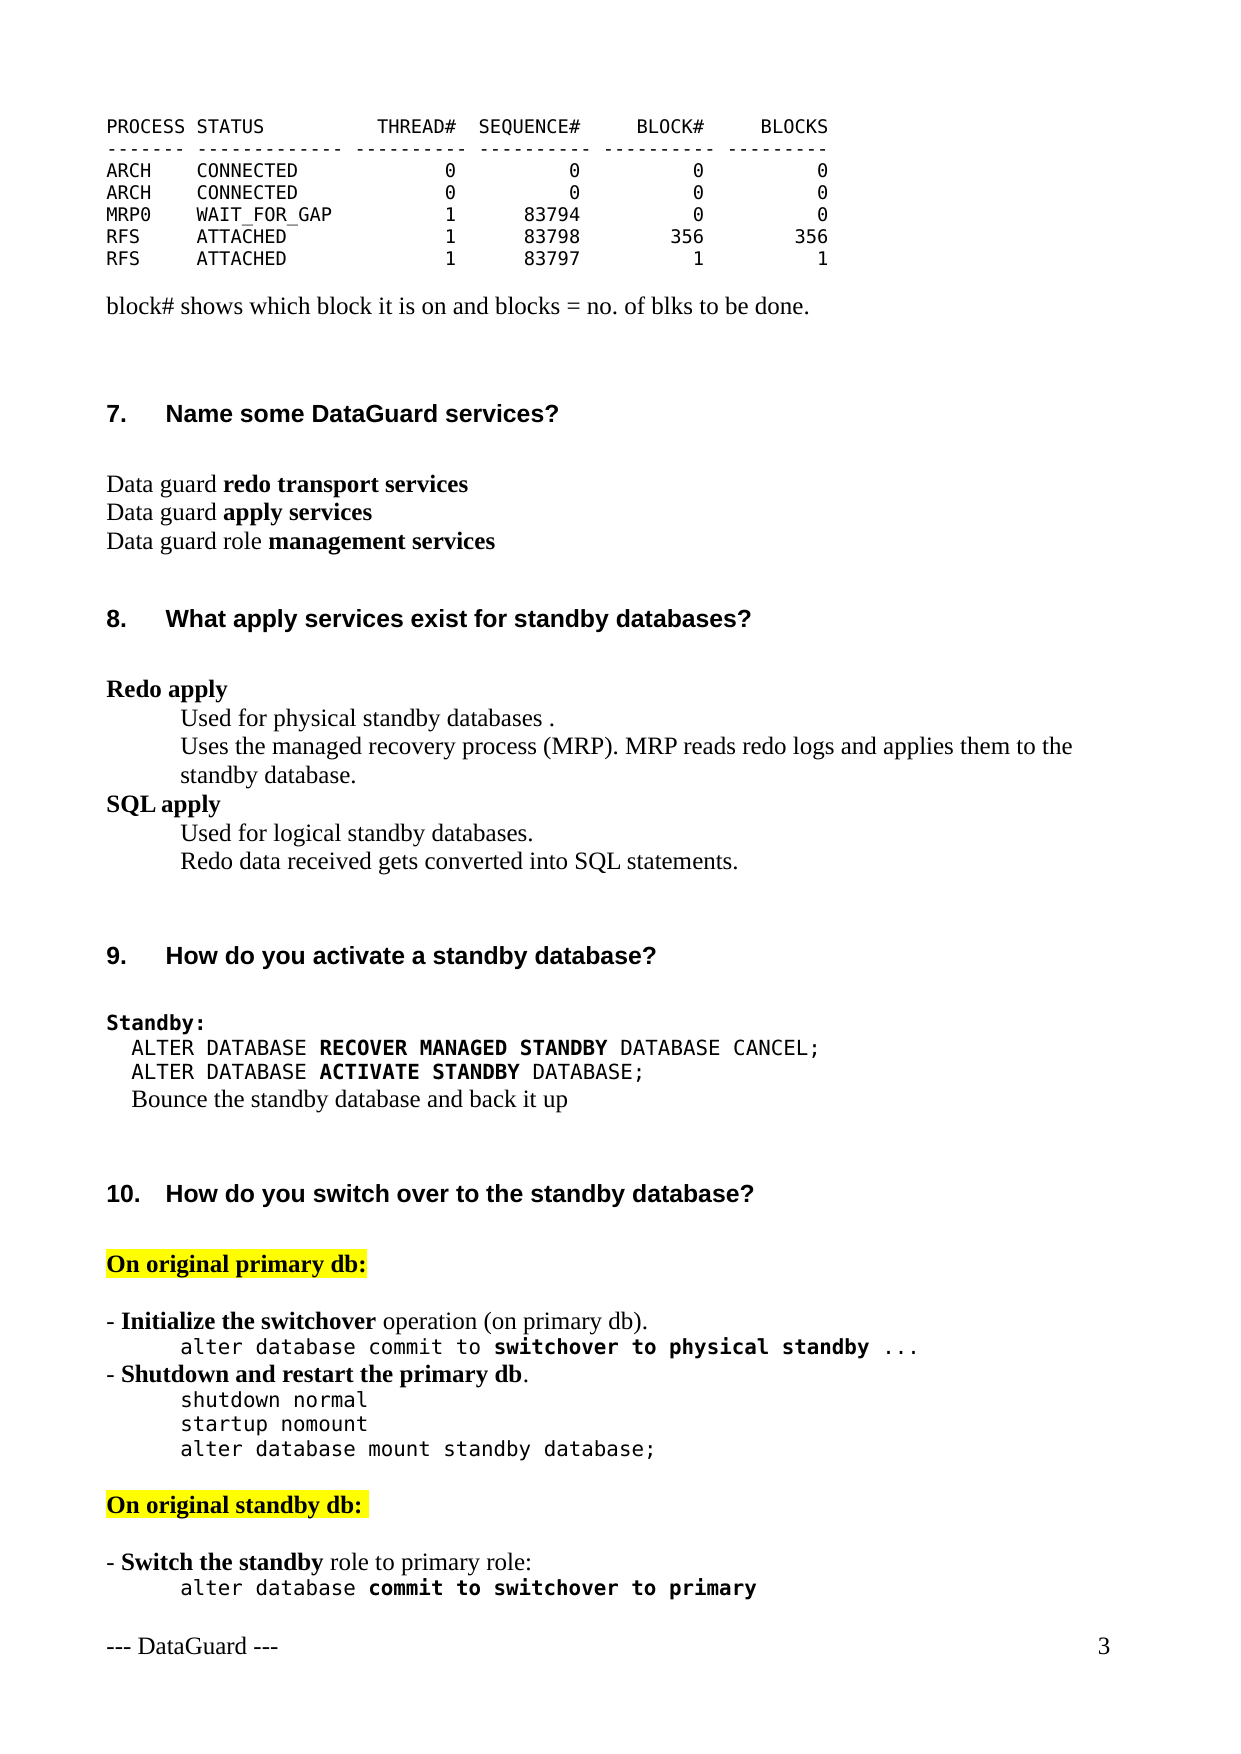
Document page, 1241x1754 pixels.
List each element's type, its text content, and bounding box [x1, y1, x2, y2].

text alter database commit to switchover to physical standby ... [106, 1335, 1134, 1359]
text ARCH CONNECTED 0 0 0 0 [106, 160, 1134, 182]
text Redo apply [106, 674, 1134, 703]
text Used for physical standby databases . [106, 703, 1134, 731]
text startup nomount [106, 1412, 1134, 1437]
subtitle Name some DataGuard services? [106, 399, 1134, 427]
subtitle How do you activate a standby database? [106, 941, 1134, 970]
text On original standby db: [106, 1490, 1134, 1518]
subtitle How do you switch over to the standby database? [106, 1179, 1134, 1208]
text - Shutdown and restart the primary db. [106, 1359, 1134, 1388]
text On original primary db: [106, 1249, 1134, 1278]
text - Initialize the switchover operation (on primary db). [106, 1306, 1134, 1335]
text ALTER DATABASE ACTIVATE STANDBY DATABASE; [106, 1060, 1134, 1084]
text alter database mount standby database; [106, 1437, 1134, 1461]
text MRP0 WAIT_FOR_GAP 1 83794 0 0 [106, 204, 1134, 226]
text Redo data received gets converted into SQL statements. [106, 846, 1134, 875]
text - Switch the standby role to primary role: [106, 1547, 1134, 1576]
text SQL apply [106, 789, 1134, 818]
text Uses the managed recovery process (MRP). MRP reads redo logs and applies them to the standby database. [180, 731, 1134, 789]
text ------- ------------- ---------- ---------- ---------- --------- [106, 138, 1134, 160]
text ALTER DATABASE RECOVER MANAGED STANDBY DATABASE CANCEL; [106, 1036, 1134, 1060]
text Data guard role management services [106, 526, 1134, 555]
text shutdown normal [106, 1388, 1134, 1412]
subtitle What apply services exist for standby databases? [106, 604, 1134, 633]
text Data guard apply services [106, 497, 1134, 526]
text Bounce the standby database and back it up [106, 1084, 1134, 1113]
text Used for logical standby databases. [106, 818, 1134, 846]
text RFS ATTACHED 1 83797 1 1 [106, 248, 1134, 269]
text Data guard redo transport services [106, 469, 1134, 497]
text block# shows which block it is on and blocks = no. of blks to be done. [106, 291, 1134, 320]
text Standby: [106, 1011, 1134, 1036]
text RFS ATTACHED 1 83798 356 356 [106, 226, 1134, 248]
text PROCESS STATUS THREAD# SEQUENCE# BLOCK# BLOCKS [106, 116, 1134, 138]
text alter database commit to switchover to primary [106, 1576, 1134, 1600]
text ARCH CONNECTED 0 0 0 0 [106, 182, 1134, 204]
